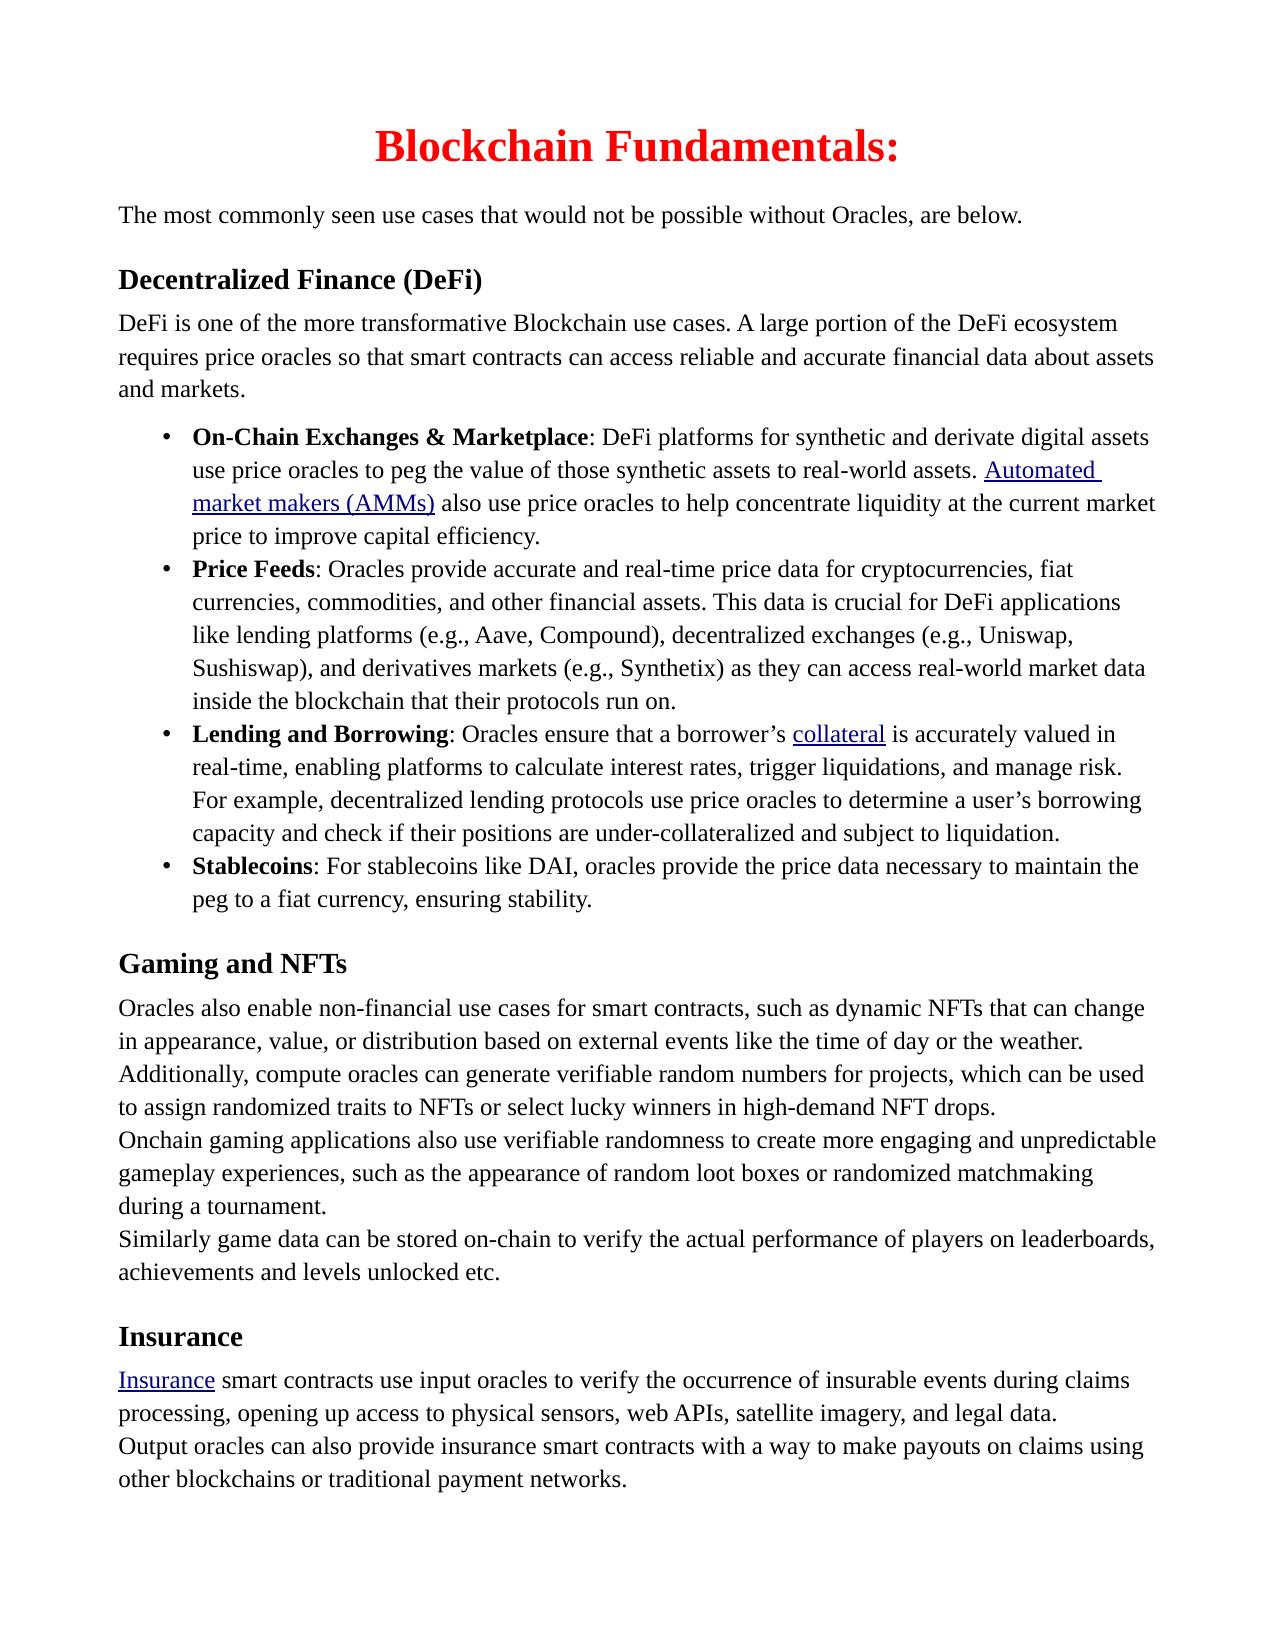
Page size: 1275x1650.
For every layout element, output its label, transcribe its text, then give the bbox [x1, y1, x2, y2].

subtitle Insurance [118, 1319, 1157, 1353]
subtitle Gaming and NFTs [118, 947, 1157, 980]
text Insurance smart contracts use input oracles to verify the occurrence of insurable events during claims processing, opening up access to physical sensors, web APIs, satellite imagery, and legal data. [118, 1365, 1157, 1427]
text Additionally, compute oracles can generate verifiable random numbers for projects, which can be used to assign randomized traits to NFTs or select lucky winners in high-demand NFT drops. [118, 1059, 1157, 1121]
list On-Chain Exchanges & Marketplace: DeFi platforms for synthetic and derivate digital assets use price oracles to peg the value of those synthetic assets to real-world assets. Automated market makers (AMMs) also use price oracles to help concentrate liquidity at the current market price to improve capital efficiency. [162, 422, 1157, 550]
text Similarly game data can be stored on-chain to verify the actual performance of players on leaderboards, achievements and levels unlocked etc. [118, 1224, 1157, 1286]
list Stablecoins: For stablecoins like DAI, oracles provide the price data necessary to maintain the peg to a fiat currency, ensuring stability. [162, 851, 1157, 913]
text DeFi is one of the more transformative Blockchain use cases. A large portion of the DeFi ecosystem requires price oracles so that smart contracts can access reliable and accurate financial data about assets and markets. [118, 308, 1157, 403]
text Output oracles can also provide insurance smart contracts with a way to make payouts on claims using other blockchains or traditional payment networks. [118, 1431, 1157, 1493]
text Onchain gaming applications also use verifiable randomness to create more engaging and unpredictable gameplay experiences, such as the appearance of random loot boxes or randomized matchmaking during a tournament. [118, 1125, 1157, 1219]
text The most commonly seen use cases that would not be possible without Oracles, are below. [118, 200, 1157, 229]
subtitle Decentralized Finance (DeFi) [118, 262, 1157, 296]
list Price Feeds: Oracles provide accurate and real-time price data for cryptocurrencies, fiat currencies, commodities, and other financial assets. This data is crucial for DeFi applications like lending platforms (e.g., Aave, Compound), decentralized exchanges (e.g., Uniswap, Sushiswap), and derivatives markets (e.g., Synthetix) as they can access real-world market data inside the blockchain that their protocols run on. [162, 554, 1157, 715]
text Oracles also enable non-financial use cases for smart contracts, such as dynamic NFTs that can change in appearance, value, or distribution based on external events like the time of day or the weather. [118, 993, 1157, 1054]
list For example, decentralized lending protocols use price oracles to determine a user’s borrowing capacity and check if their positions are under-collateralized and subject to liquidation. [162, 785, 1157, 847]
list Lending and Borrowing: Oracles ensure that a borrower’s collateral is accurately valued in real-time, enabling platforms to calculate interest rates, trigger liquidations, and manage risk. [162, 719, 1157, 781]
